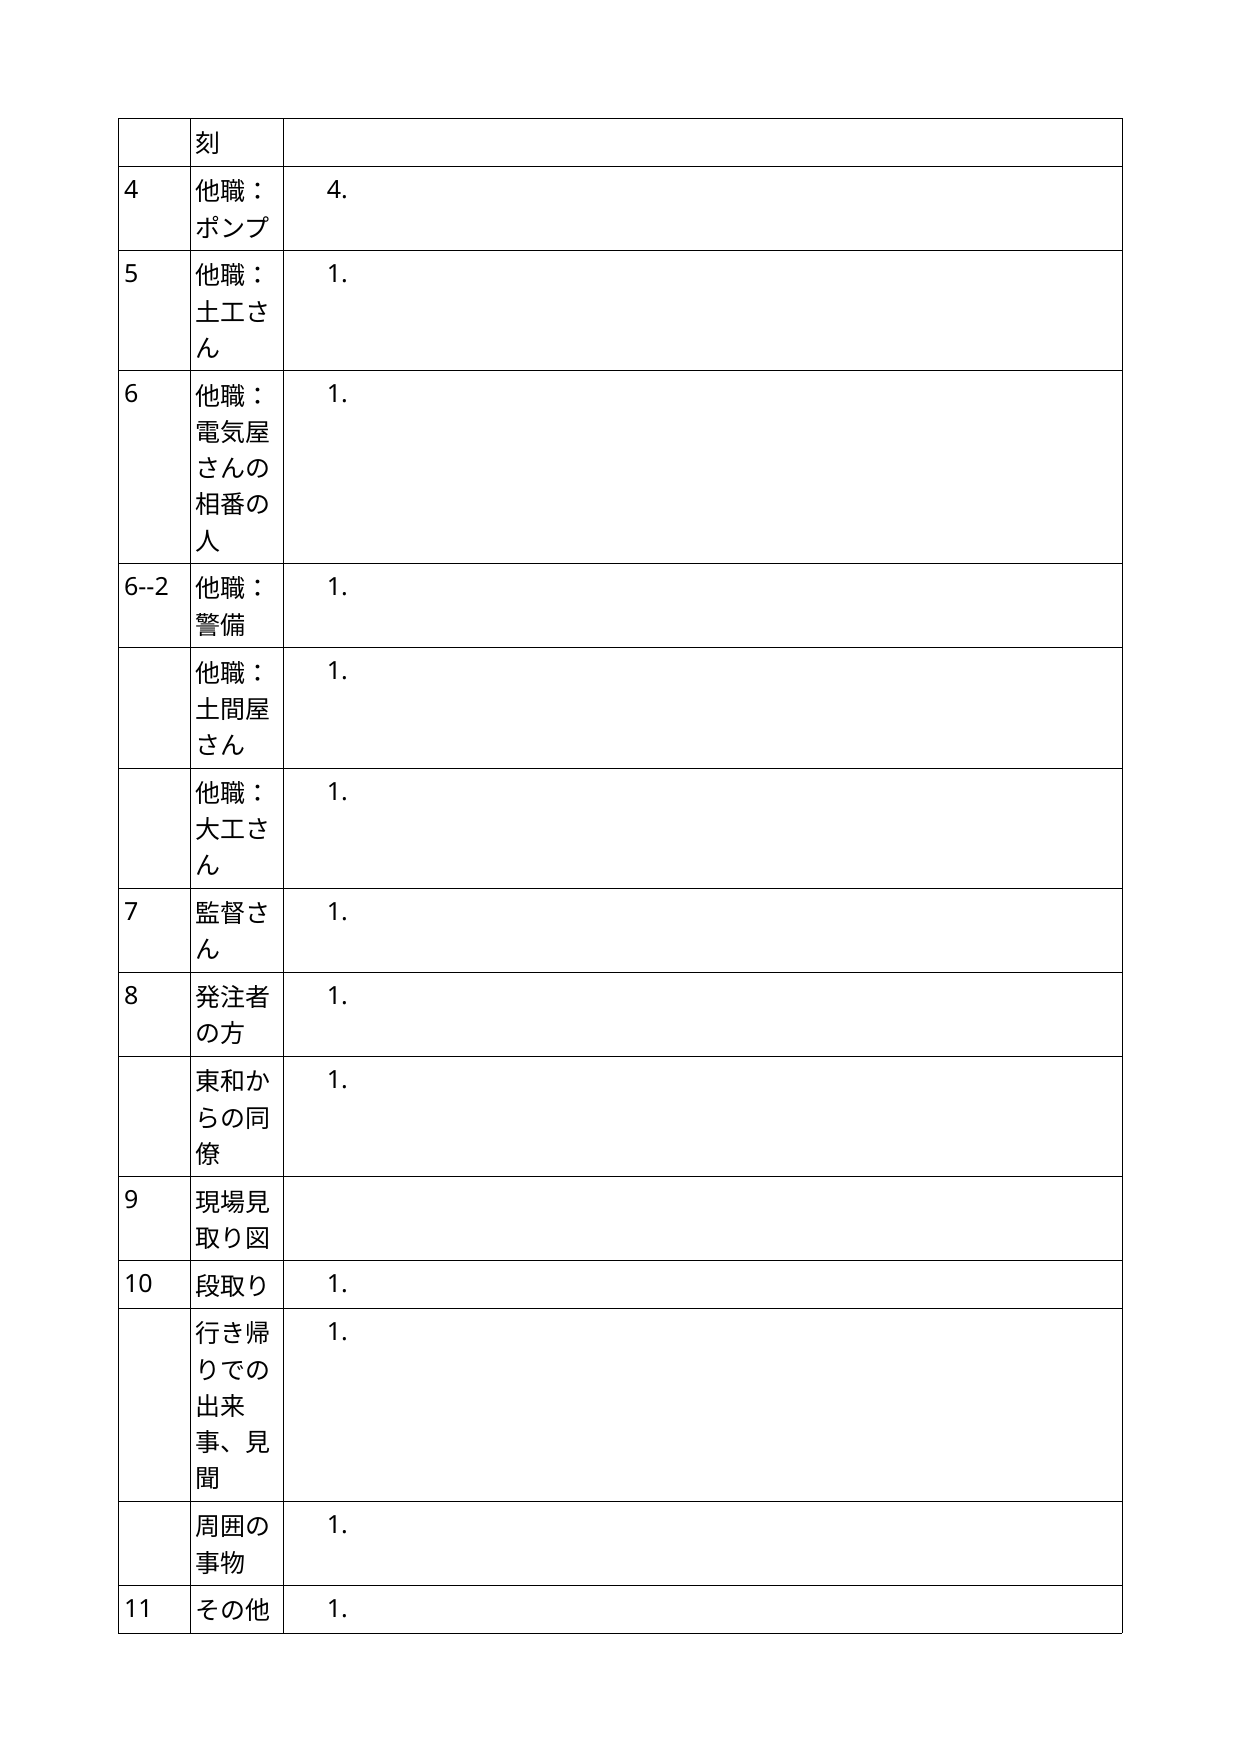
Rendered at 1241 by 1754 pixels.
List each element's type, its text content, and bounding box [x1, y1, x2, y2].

table_cell 10 [119, 1261, 190, 1308]
table_cell 他職：警備 [191, 564, 283, 647]
table_cell 6 [119, 371, 190, 563]
table_cell 11 [119, 1586, 190, 1633]
table_cell [284, 1261, 1122, 1308]
table_cell その他 [191, 1586, 283, 1633]
table_cell [284, 648, 1122, 767]
table_cell 他職：ポンプ [191, 167, 283, 250]
table_cell 5 [119, 251, 190, 370]
table_cell 段取り [191, 1261, 283, 1308]
table_cell 6--2 [119, 564, 190, 647]
table_cell 周囲の事物 [191, 1502, 283, 1585]
table_cell [284, 889, 1122, 972]
table_cell 9 [119, 1177, 190, 1260]
table_cell 刻 [191, 119, 283, 166]
table_cell 行き帰りでの出来事、見聞 [191, 1309, 283, 1501]
table_cell 他職：大工さん [191, 769, 283, 888]
table_cell 他職：土工さん [191, 251, 283, 370]
table_cell [284, 564, 1122, 647]
table_cell [119, 648, 190, 767]
table_cell [119, 1057, 190, 1176]
table_cell [284, 1309, 1122, 1501]
table_cell 現場見取り図 [191, 1177, 283, 1260]
table_cell [284, 1057, 1122, 1176]
table_cell [119, 119, 190, 166]
table_cell 東和からの同僚 [191, 1057, 283, 1176]
table_cell [284, 119, 1122, 166]
table_cell 監督さん [191, 889, 283, 972]
table_cell [284, 251, 1122, 370]
table_cell [119, 1309, 190, 1501]
table_cell [284, 973, 1122, 1056]
table_cell [284, 1586, 1122, 1633]
table_cell 他職：電気屋さんの相番の人 [191, 371, 283, 563]
table_cell [284, 1502, 1122, 1585]
table_cell [284, 769, 1122, 888]
table_cell 他職：土間屋さん [191, 648, 283, 767]
table_cell [119, 769, 190, 888]
table_cell [284, 167, 1122, 250]
table_cell [284, 371, 1122, 563]
table_cell [284, 1177, 1122, 1260]
table_cell 7 [119, 889, 190, 972]
table_cell 4 [119, 167, 190, 250]
table_cell 8 [119, 973, 190, 1056]
table_cell 発注者の方 [191, 973, 283, 1056]
table_cell [119, 1502, 190, 1585]
